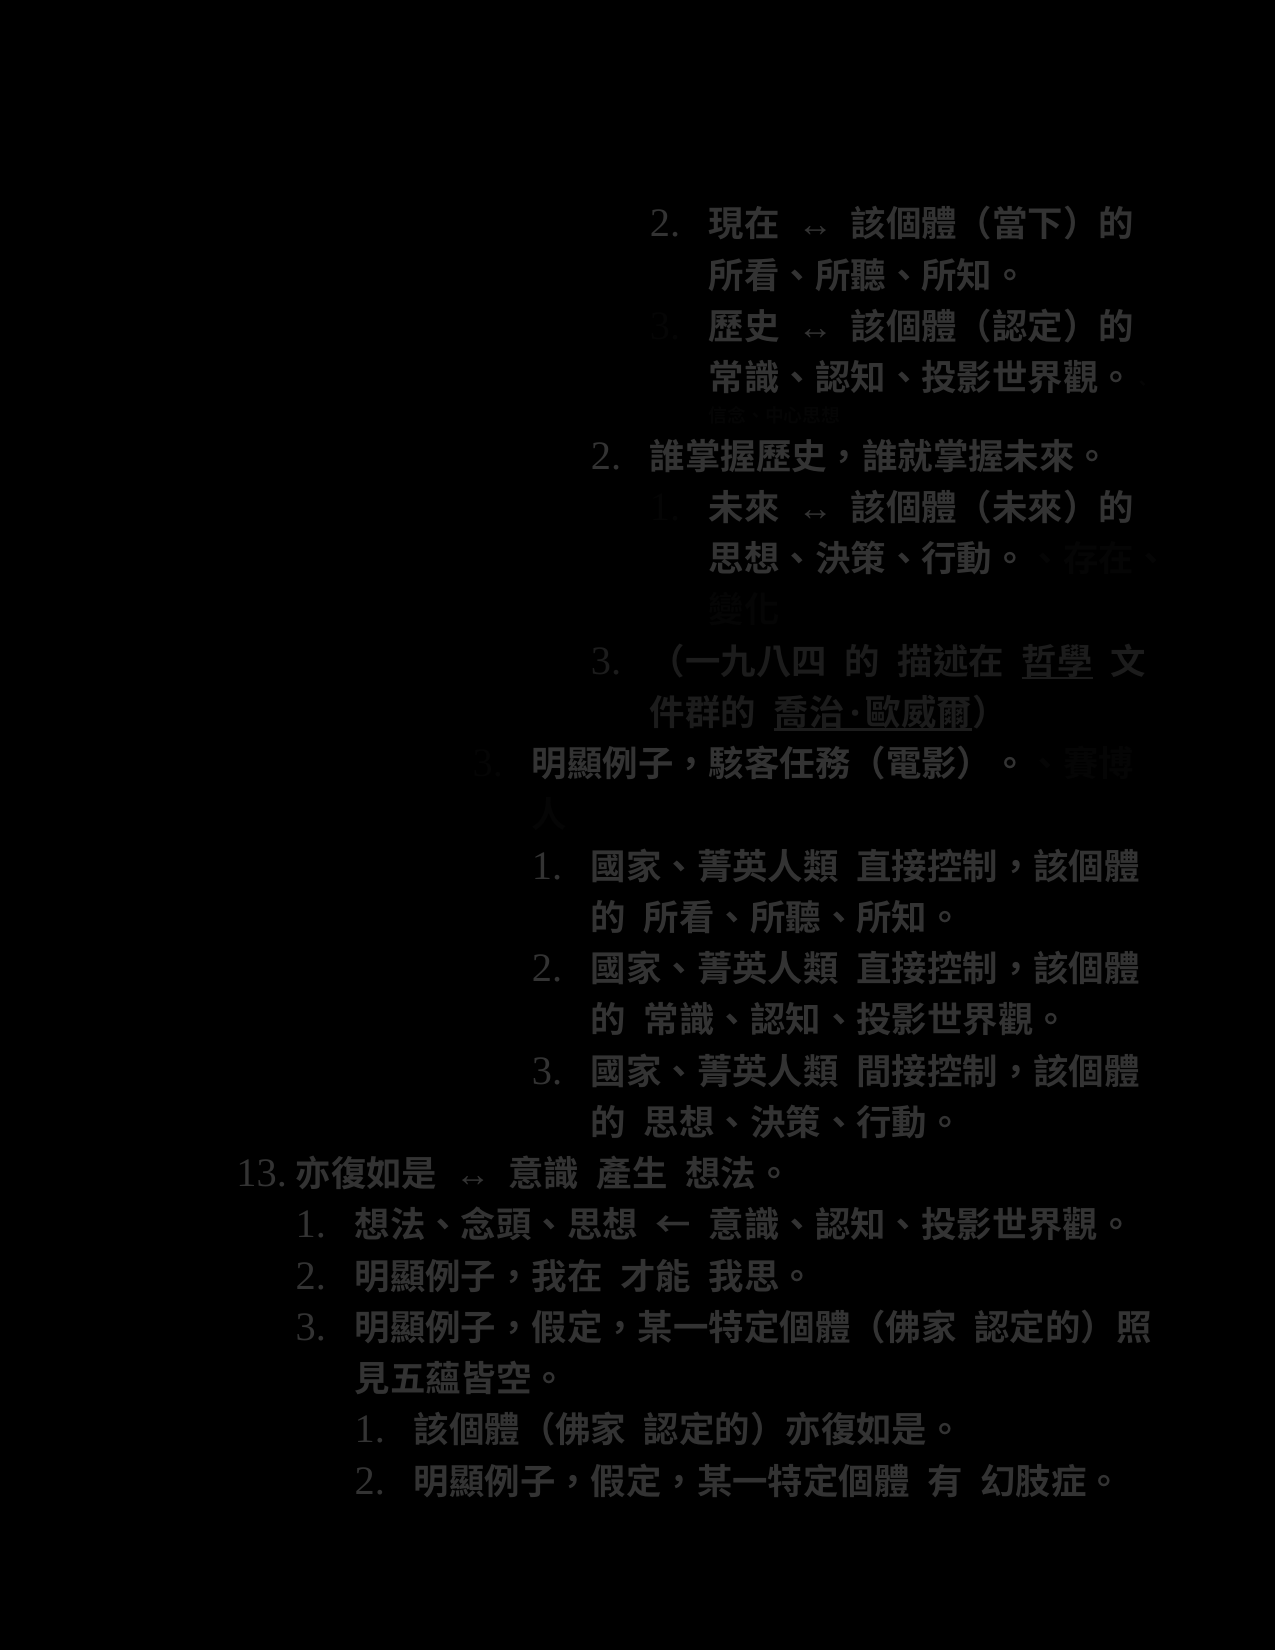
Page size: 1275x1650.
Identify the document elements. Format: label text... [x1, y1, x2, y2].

list 國家、菁英人類 直接控制，該個體的 所看、所聽、所知。 [532, 838, 1157, 941]
list 該個體（佛家 認定的）亦復如是。 [354, 1402, 1157, 1453]
list 歷史 ↔ 該個體（認定）的 常識、認知、投影世界觀。、信念、中心思想 [649, 298, 1157, 428]
list 想法、念頭、思想 ← 意識、認知、投影世界觀。 [295, 1197, 1157, 1248]
list 明顯例子，假定，某一特定個體 有 幻肢症。 [354, 1453, 1157, 1504]
list 明顯例子，駭客任務（電影）。、賽博人 [472, 736, 1157, 838]
list 亦復如是 ↔ 意識 產生 想法。 [236, 1146, 1157, 1197]
list 現在 ↔ 該個體（當下）的 所看、所聽、所知。 [649, 196, 1157, 298]
list 國家、菁英人類 直接控制，該個體的 常識、認知、投影世界觀。 [532, 941, 1157, 1043]
list 國家、菁英人類 間接控制，該個體的 思想、決策、行動。 [532, 1043, 1157, 1146]
list 誰掌握歷史，誰就掌握未來。 [591, 428, 1157, 479]
list 明顯例子，假定，某一特定個體（佛家 認定的）照見五蘊皆空。 [295, 1299, 1157, 1402]
list （一九八四 的 描述在 哲學 文件群的 喬治·歐威爾） [591, 633, 1157, 736]
list 明顯例子，我在 才能 我思。 [295, 1248, 1157, 1299]
list 未來 ↔ 該個體（未來）的 思想、決策、行動。、存在、變化 [649, 479, 1157, 633]
